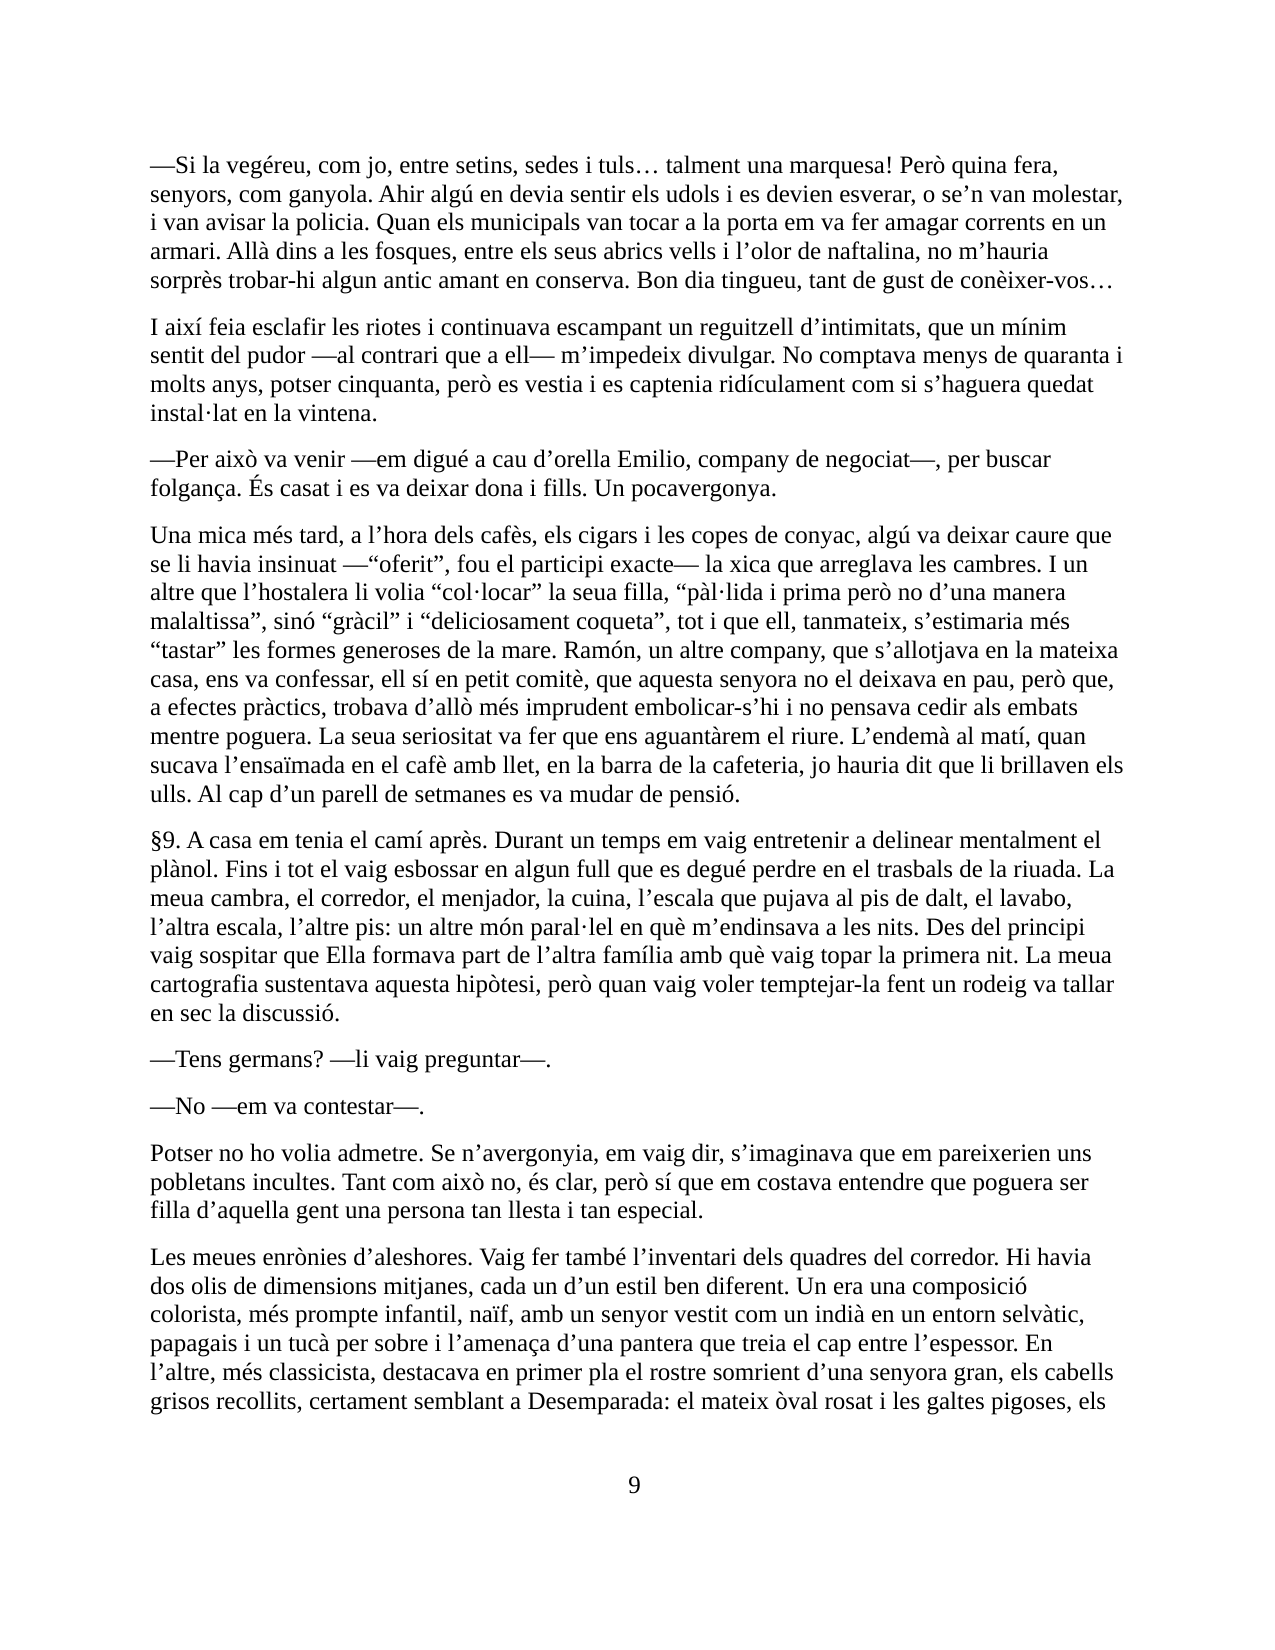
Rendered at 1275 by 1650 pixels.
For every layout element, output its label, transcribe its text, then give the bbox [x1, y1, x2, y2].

text —Per això va venir —em digué a cau d’orella Emilio, company de negociat—, per buscar folgança. És casat i es va deixar dona i fills. Un pocavergonya. [150, 444, 1125, 502]
text —Si la vegéreu, com jo, entre setins, sedes i tuls… talment una marquesa! Però quina fera, senyors, com ganyola. Ahir algú en devia sentir els udols i es devien esverar, o se’n van molestar, i van avisar la policia. Quan els municipals van tocar a la porta em va fer amagar corrents en un armari. Allà dins a les fosques, entre els seus abrics vells i l’olor de naftalina, no m’hauria sorprès trobar-hi algun antic amant en conserva. Bon dia tingueu, tant de gust de conèixer-vos… [150, 150, 1125, 294]
text Una mica més tard, a l’hora dels cafès, els cigars i les copes de conyac, algú va deixar caure que se li havia insinuat —“oferit”, fou el participi exacte— la xica que arreglava les cambres. I un altre que l’hostalera li volia “col·locar” la seua filla, “pàl·lida i prima però no d’una manera malaltissa”, sinó “gràcil” i “deliciosament coqueta”, tot i que ell, tanmateix, s’estimaria més “tastar” les formes generoses de la mare. Ramón, un altre company, que s’allotjava en la mateixa casa, ens va confessar, ell sí en petit comitè, que aquesta senyora no el deixava en pau, però que, a efectes pràctics, trobava d’allò més imprudent embolicar-s’hi i no pensava cedir als embats mentre poguera. La seua seriositat va fer que ens aguantàrem el riure. L’endemà al matí, quan sucava l’ensaïmada en el cafè amb llet, en la barra de la cafeteria, jo hauria dit que li brillaven els ulls. Al cap d’un parell de setmanes es va mudar de pensió. [150, 520, 1125, 807]
text —Tens germans? —li vaig preguntar—. [150, 1044, 1125, 1073]
text §9. A casa em tenia el camí après. Durant un temps em vaig entretenir a delinear mentalment el plànol. Fins i tot el vaig esbossar en algun full que es degué perdre en el trasbals de la riuada. La meua cambra, el corredor, el menjador, la cuina, l’escala que pujava al pis de dalt, el lavabo, l’altra escala, l’altre pis: un altre món paral·lel en què m’endinsava a les nits. Des del principi vaig sospitar que Ella formava part de l’altra família amb què vaig topar la primera nit. La meua cartografia sustentava aquesta hipòtesi, però quan vaig voler temptejar-la fent un rodeig va tallar en sec la discussió. [150, 825, 1125, 1027]
text I així feia esclafir les riotes i continuava escampant un reguitzell d’intimitats, que un mínim sentit del pudor —al contrari que a ell— m’impedeix divulgar. No comptava menys de quaranta i molts anys, potser cinquanta, però es vestia i es captenia ridículament com si s’haguera quedat instal·lat en la vintena. [150, 312, 1125, 427]
text Potser no ho volia admetre. Se n’avergonyia, em vaig dir, s’imaginava que em pareixerien uns pobletans incultes. Tant com això no, és clar, però sí que em costava entendre que poguera ser filla d’aquella gent una persona tan llesta i tan especial. [150, 1138, 1125, 1224]
text —No —em va contestar—. [150, 1091, 1125, 1120]
text Les meues enrònies d’aleshores. Vaig fer també l’inventari dels quadres del corredor. Hi havia dos olis de dimensions mitjanes, cada un d’un estil ben diferent. Un era una composició colorista, més prompte infantil, naïf, amb un senyor vestit com un indià en un entorn selvàtic, papagais i un tucà per sobre i l’amenaça d’una pantera que treia el cap entre l’espessor. En l’altre, més classicista, destacava en primer pla el rostre somrient d’una senyora gran, els cabells grisos recollits, certament semblant a Desemparada: el mateix òval rosat i les galtes pigoses, els [150, 1242, 1125, 1414]
